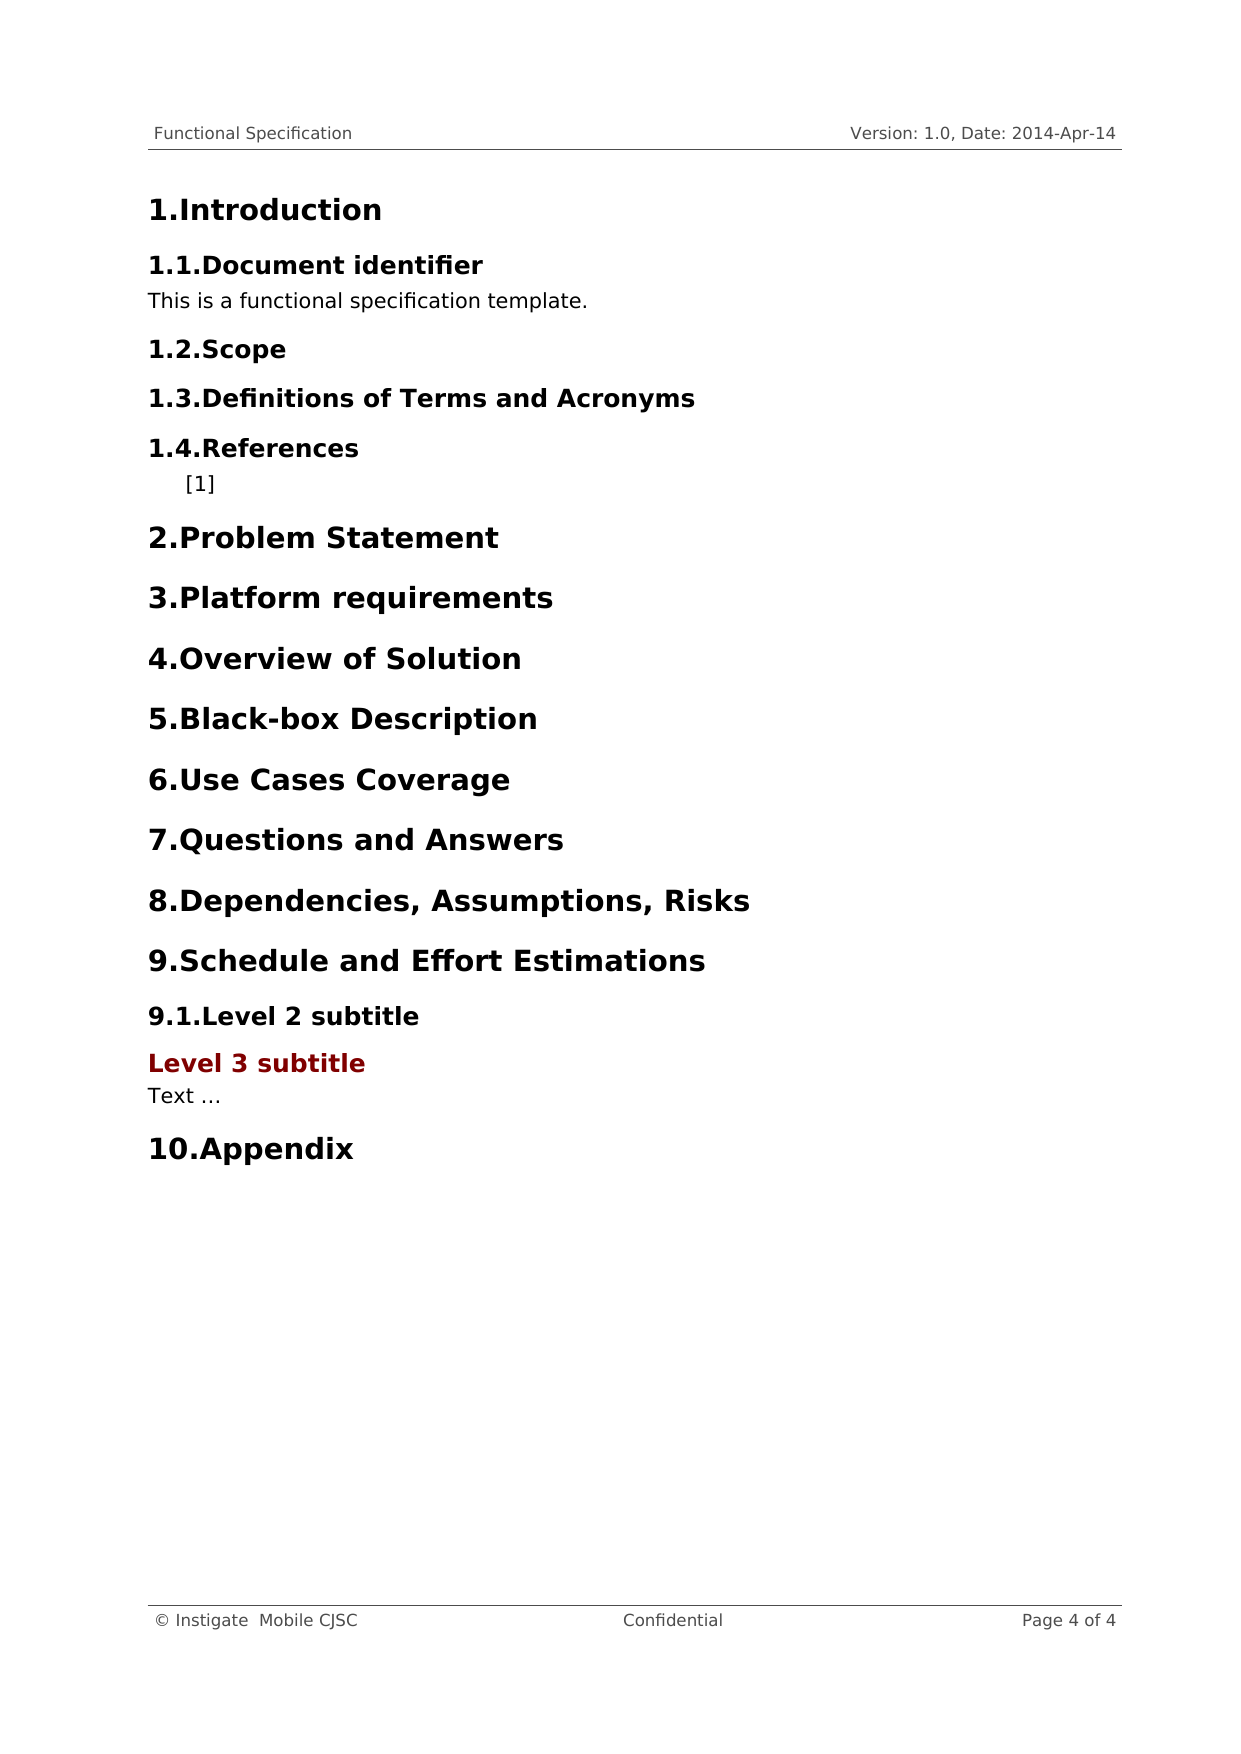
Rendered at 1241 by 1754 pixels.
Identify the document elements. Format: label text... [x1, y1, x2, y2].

subtitle Document identifier [148, 251, 1122, 280]
subtitle Dependencies, Assumptions, Risks [148, 884, 1122, 918]
subtitle Level 2 subtitle [148, 1002, 1122, 1031]
subtitle Use Cases Coverage [148, 763, 1122, 797]
subtitle References [148, 434, 1122, 463]
subtitle Level 3 subtitle [148, 1049, 1122, 1078]
subtitle Scope [148, 335, 1122, 364]
text This is a functional specification template. [148, 289, 1122, 313]
subtitle Black-box Description [148, 702, 1122, 736]
subtitle Schedule and Effort Estimations [148, 944, 1122, 978]
subtitle Questions and Answers [148, 823, 1122, 857]
subtitle Definitions of Terms and Acronyms [148, 384, 1122, 414]
subtitle Platform requirements [148, 581, 1122, 615]
subtitle Problem Statement [148, 521, 1122, 555]
subtitle Appendix [148, 1133, 1122, 1167]
subtitle Introduction [148, 194, 1122, 228]
text Text … [148, 1084, 1122, 1108]
subtitle Overview of Solution [148, 642, 1122, 676]
